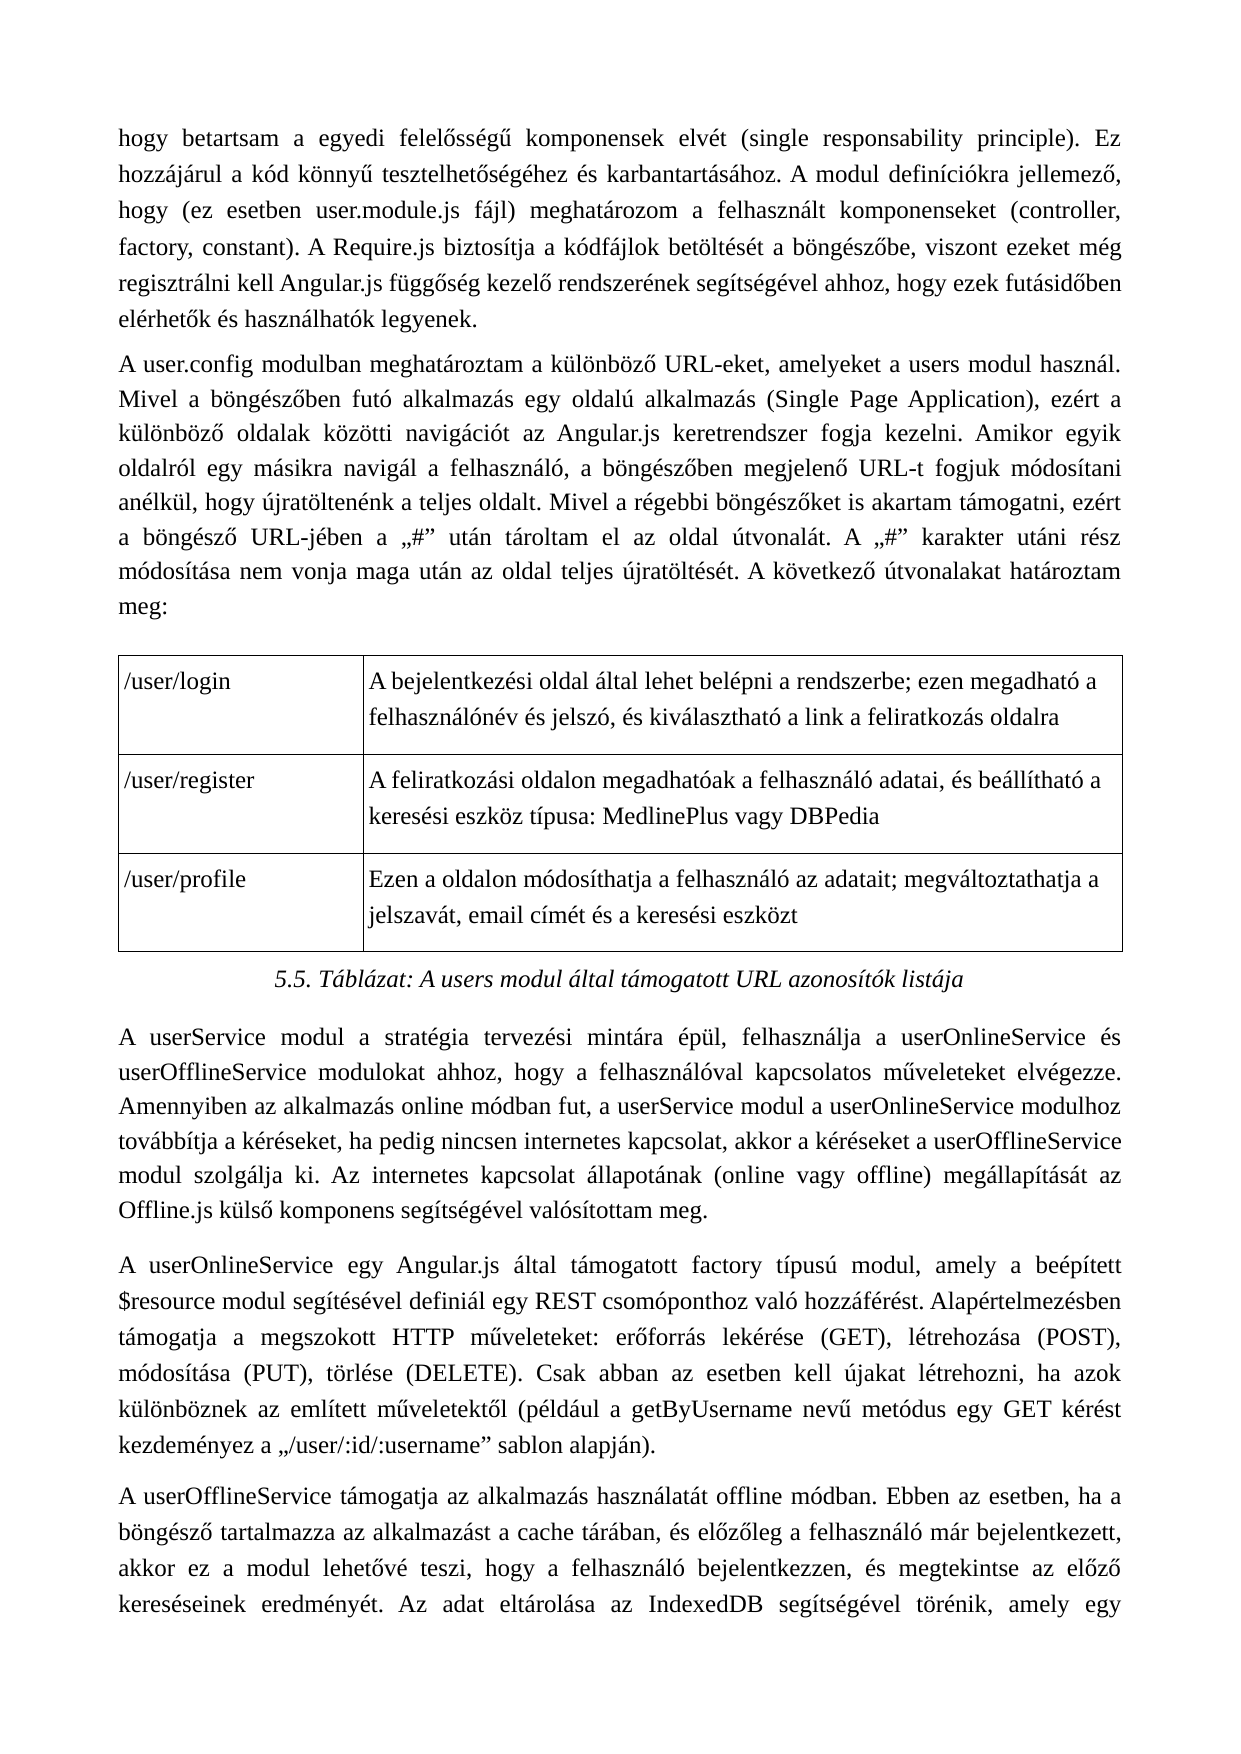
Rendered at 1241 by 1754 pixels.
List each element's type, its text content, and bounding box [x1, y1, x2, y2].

text 5.5. Táblázat: A users modul által támogatott URL azonosítók listája [118, 964, 1122, 992]
table_cell A feliratkozási oldalon megadhatóak a felhasználó adatai, és beállítható a keresési eszköz típusa: MedlinePlus vagy DBPedia [364, 755, 1122, 852]
title A user.config modulban meghatároztam a különböző URL-eket, amelyeket a users modul használ. Mivel a böngészőben futó alkalmazás egy oldalú alkalmazás (Single Page Application), ezért a különböző oldalak közötti navigációt az Angular.js keretrendszer fogja kezelni. Amikor egyik oldalról egy másikra navigál a felhasználó, a böngészőben megjelenő URL-t fogjuk módosítani anélkül, hogy újratöltenénk a teljes oldalt. Mivel a régebbi böngészőket is akartam támogatni, ezért a böngésző URL-jében a „#” után tároltam el az oldal útvonalát. A „#” karakter utáni rész módosítása nem vonja maga után az oldal teljes újratöltését. A következő útvonalakat határoztam meg: [118, 349, 1122, 619]
table_cell /user/profile [119, 854, 363, 951]
text A userOnlineService egy Angular.js által támogatott factory típusú modul, amely a beépített $resource modul segítésével definiál egy REST csomóponthoz való hozzáférést. Alapértelmezésben támogatja a megszokott HTTP műveleteket: erőforrás lekérése (GET), létrehozása (POST), módosítása (PUT), törlése (DELETE). Csak abban az esetben kell újakat létrehozni, ha azok különböznek az említett műveletektől (például a getByUsername nevű metódus egy GET kérést kezdeményez a „/user/:id/:username” sablon alapján). [118, 1244, 1122, 1461]
table_header A bejelentkezési oldal által lehet belépni a rendszerbe; ezen megadható a felhasználónév és jelszó, és kiválasztható a link a feliratkozás oldalra [364, 656, 1122, 754]
table_header /user/login [119, 656, 363, 754]
table_cell Ezen a oldalon módosíthatja a felhasználó az adatait; megváltoztathatja a jelszavát, email címét és a keresési eszközt [364, 854, 1122, 951]
title A userService modul a stratégia tervezési mintára épül, felhasználja a userOnlineService és userOfflineService modulokat ahhoz, hogy a felhasználóval kapcsolatos műveleteket elvégezze. Amennyiben az alkalmazás online módban fut, a userService modul a userOnlineService modulhoz továbbítja a kéréseket, ha pedig nincsen internetes kapcsolat, akkor a kéréseket a userOfflineService modul szolgálja ki. Az internetes kapcsolat állapotának (online vagy offline) megállapítását az Offline.js külső komponens segítségével valósítottam meg. [118, 1022, 1122, 1224]
text hogy betartsam a egyedi felelősségű komponensek elvét (single responsability principle). Ez hozzájárul a kód könnyű tesztelhetőségéhez és karbantartásához. A modul definíciókra jellemező, hogy (ez esetben user.module.js fájl) meghatározom a felhasznált komponenseket (controller, factory, constant). A Require.js biztosítja a kódfájlok betöltését a böngészőbe, viszont ezeket még regisztrálni kell Angular.js függőség kezelő rendszerének segítségével ahhoz, hogy ezek futásidőben elérhetők és használhatók legyenek. [118, 118, 1122, 334]
table_cell /user/register [119, 755, 363, 852]
text A userOfflineService támogatja az alkalmazás használatát offline módban. Ebben az esetben, ha a böngésző tartalmazza az alkalmazást a cache tárában, és előzőleg a felhasználó már bejelentkezett, akkor ez a modul lehetővé teszi, hogy a felhasználó bejelentkezzen, és megtekintse az előző kereséseinek eredményét. Az adat eltárolása az IndexedDB segítségével törénik, amely egy [118, 1476, 1122, 1620]
